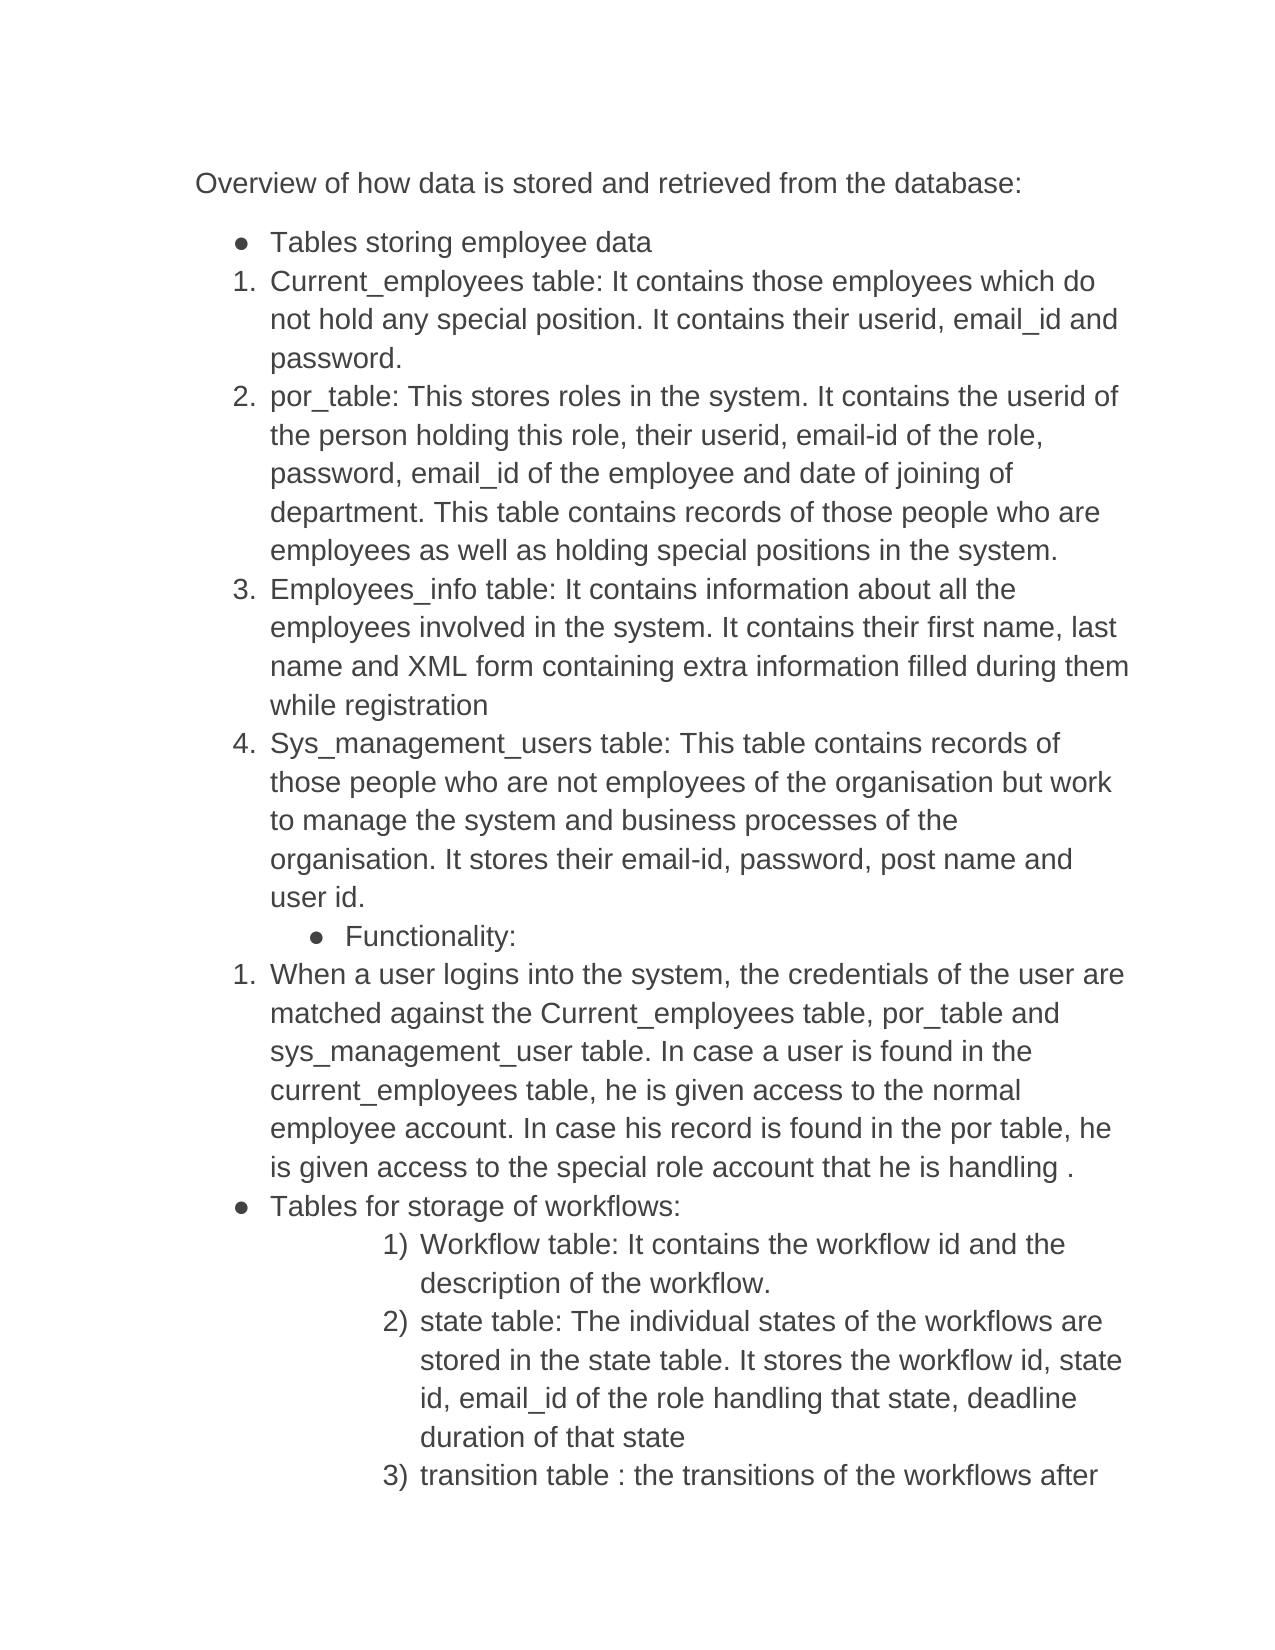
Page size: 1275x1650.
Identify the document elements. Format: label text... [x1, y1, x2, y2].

list Tables storing employee data [232, 225, 1131, 258]
list transition table : the transitions of the workflows after [382, 1458, 1131, 1492]
list Tables for storage of workflows: [232, 1188, 1131, 1222]
list Current_employees table: It contains those employees which do not hold any special position. It contains their userid, email_id and password. [232, 263, 1131, 374]
list Employees_info table: It contains information about all the employees involved in the system. It contains their first name, last name and XML form containing extra information filled during them while registration [232, 572, 1131, 721]
text Overview of how data is stored and retrieved from the database: [195, 166, 1131, 199]
list por_table: This stores roles in the system. It contains the userid of the person holding this role, their userid, email-id of the role, password, email_id of the employee and date of joining of department. This table contains records of those people who are employees as well as holding special positions in the system. [232, 379, 1131, 567]
list state table: The individual states of the workflows are stored in the state table. It stores the workflow id, state id, email_id of the role handling that state, deadline duration of that state [382, 1304, 1131, 1453]
list Sys_management_users table: This table contains records of those people who are not employees of the organisation but work to manage the system and business processes of the organisation. It stores their email-id, password, post name and user id. [232, 726, 1131, 914]
list When a user logins into the system, the credentials of the user are matched against the Current_employees table, por_table and sys_management_user table. In case a user is found in the current_employees table, he is given access to the normal employee account. In case his record is found in the por table, he is given access to the special role account that he is handling . [232, 957, 1131, 1183]
list Functionality: [307, 919, 1131, 952]
list Workflow table: It contains the workflow id and the description of the workflow. [382, 1227, 1131, 1299]
